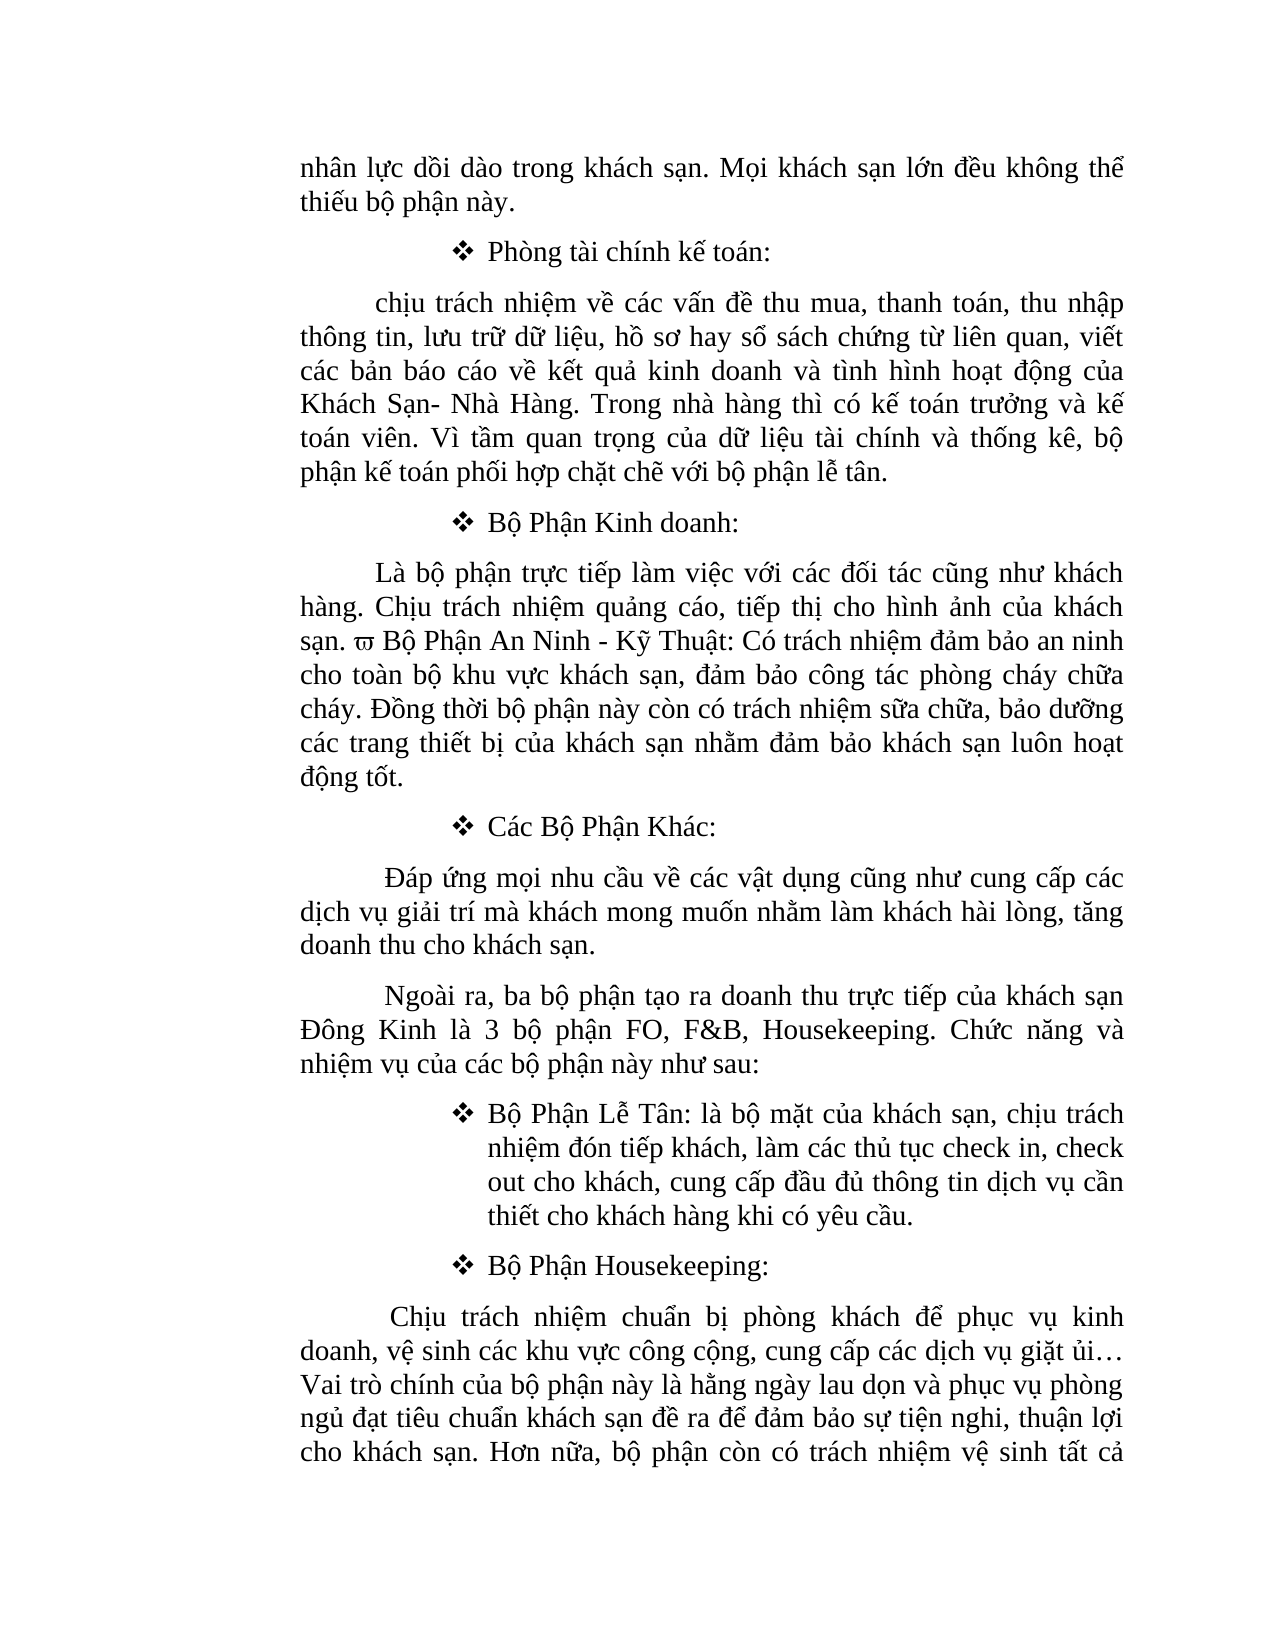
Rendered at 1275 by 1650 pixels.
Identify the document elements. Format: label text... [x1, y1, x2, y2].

text Là bộ phận trực tiếp làm việc với các đối tác cũng như khách hàng. Chịu trách nhiệm quảng cáo, tiếp thị cho hình ảnh của khách sạn.  Bộ Phận An Ninh - Kỹ Thuật: Có trách nhiệm đảm bảo an ninh cho toàn bộ khu vực khách sạn, đảm bảo công tác phòng cháy chữa cháy. Đồng thời bộ phận này còn có trách nhiệm sữa chữa, bảo dưỡng các trang thiết bị của khách sạn nhằm đảm bảo khách sạn luôn hoạt động tốt. [300, 555, 1125, 792]
list Bộ Phận Lễ Tân: là bộ mặt của khách sạn, chịu trách nhiệm đón tiếp khách, làm các thủ tục check in, check out cho khách, cung cấp đầu đủ thông tin dịch vụ cần thiết cho khách hàng khi có yêu cầu. [450, 1096, 1125, 1231]
list Bộ Phận Housekeeping: [450, 1248, 1125, 1282]
list Các Bộ Phận Khác: [450, 809, 1125, 843]
list Bộ Phận Kinh doanh: [450, 505, 1125, 538]
text chịu trách nhiệm về các vấn đề thu mua, thanh toán, thu nhập thông tin, lưu trữ dữ liệu, hồ sơ hay sổ sách chứng từ liên quan, viết các bản báo cáo về kết quả kinh doanh và tình hình hoạt động của Khách Sạn- Nhà Hàng. Trong nhà hàng thì có kế toán trưởng và kế toán viên. Vì tầm quan trọng của dữ liệu tài chính và thống kê, bộ phận kế toán phối hợp chặt chẽ với bộ phận lễ tân. [300, 285, 1125, 488]
text Chịu trách nhiệm chuẩn bị phòng khách để phục vụ kinh doanh, vệ sinh các khu vực công cộng, cung cấp các dịch vụ giặt ủi… Vai trò chính của bộ phận này là hằng ngày lau dọn và phục vụ phòng ngủ đạt tiêu chuẩn khách sạn đề ra để đảm bảo sự tiện nghi, thuận lợi cho khách sạn. Hơn nữa, bộ phận còn có trách nhiệm vệ sinh tất cả [300, 1299, 1125, 1468]
text Đáp ứng mọi nhu cầu về các vật dụng cũng như cung cấp các dịch vụ giải trí mà khách mong muốn nhằm làm khách hài lòng, tăng doanh thu cho khách sạn. [300, 860, 1125, 961]
text Ngoài ra, ba bộ phận tạo ra doanh thu trực tiếp của khách sạn Đông Kinh là 3 bộ phận FO, F&B, Housekeeping. Chức năng và nhiệm vụ của các bộ phận này như sau: [300, 978, 1125, 1079]
text nhân lực dồi dào trong khách sạn. Mọi khách sạn lớn đều không thể thiếu bộ phận này. [300, 150, 1125, 217]
list Phòng tài chính kế toán: [450, 234, 1125, 268]
